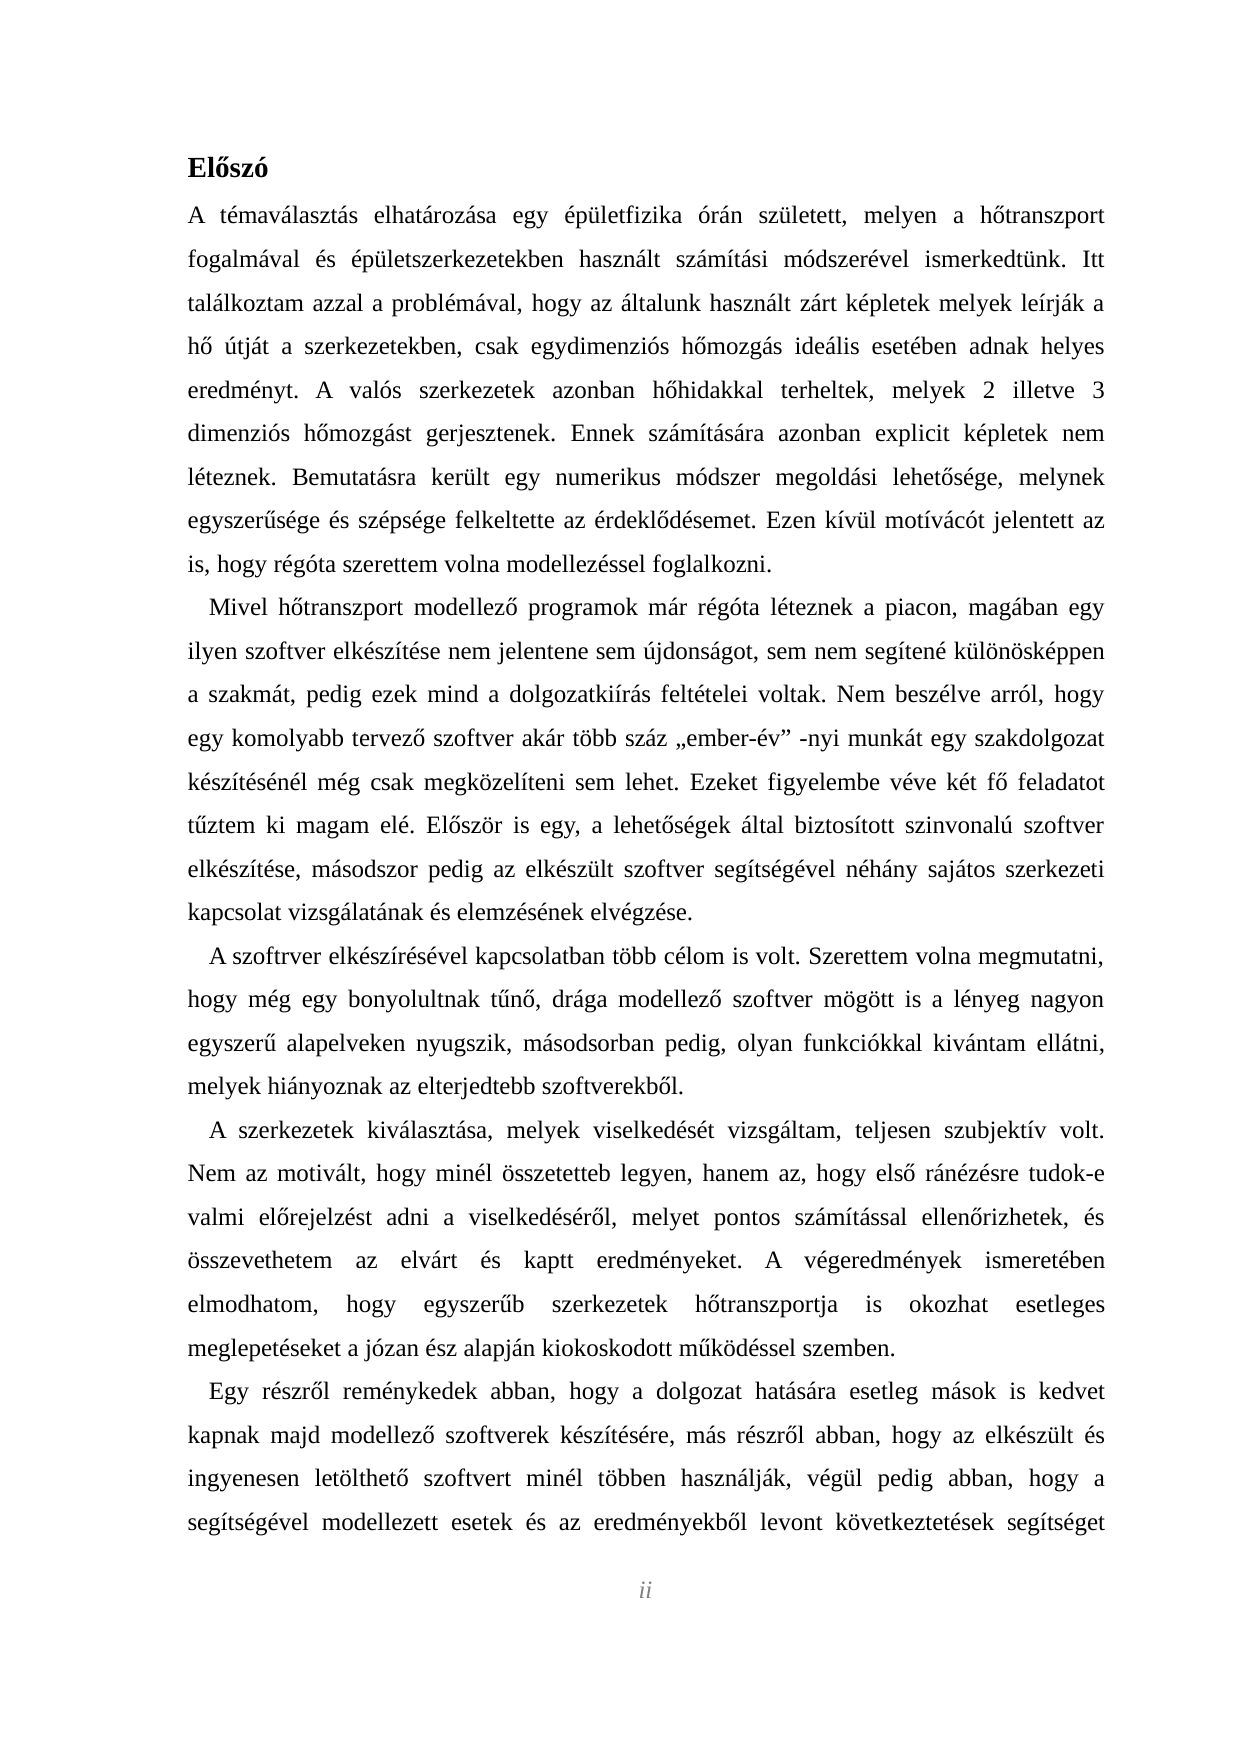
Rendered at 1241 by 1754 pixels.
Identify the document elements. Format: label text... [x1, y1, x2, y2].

text A szerkezetek kiválasztása, melyek viselkedését vizsgáltam, teljesen szubjektív volt. Nem az motivált, hogy minél összetetteb legyen, hanem az, hogy első ránézésre tudok-e valmi előrejelzést adni a viselkedéséről, melyet pontos számítással ellenőrizhetek, és összevethetem az elvárt és kaptt eredményeket. A végeredmények ismeretében elmodhatom, hogy egyszerűb szerkezetek hőtranszportja is okozhat esetleges meglepetéseket a józan ész alapján kiokoskodott működéssel szemben. [187, 1115, 1106, 1361]
subtitle Előszó [187, 150, 1106, 183]
text A témaválasztás elhatározása egy épületfizika órán született, melyen a hőtranszport fogalmával és épületszerkezetekben használt számítási módszerével ismerkedtünk. Itt találkoztam azzal a problémával, hogy az általunk használt zárt képletek melyek leírják a hő útját a szerkezetekben, csak egydimenziós hőmozgás ideális esetében adnak helyes eredményt. A valós szerkezetek azonban hőhidakkal terheltek, melyek 2 illetve 3 dimenziós hőmozgást gerjesztenek. Ennek számítására azonban explicit képletek nem léteznek. Bemutatásra került egy numerikus módszer megoldási lehetősége, melynek egyszerűsége és szépsége felkeltette az érdeklődésemet. Ezen kívül motívácót jelentett az is, hogy régóta szerettem volna modellezéssel foglalkozni. [187, 200, 1106, 578]
text A szoftrver elkészírésével kapcsolatban több célom is volt. Szerettem volna megmutatni, hogy még egy bonyolultnak tűnő, drága modellező szoftver mögött is a lényeg nagyon egyszerű alapelveken nyugszik, másodsorban pedig, olyan funkciókkal kivántam ellátni, melyek hiányoznak az elterjedtebb szoftverekből. [187, 941, 1106, 1100]
text Mivel hőtranszport modellező programok már régóta léteznek a piacon, magában egy ilyen szoftver elkészítése nem jelentene sem újdonságot, sem nem segítené különösképpen a szakmát, pedig ezek mind a dolgozatkiírás feltételei voltak. Nem beszélve arról, hogy egy komolyabb tervező szoftver akár több száz „ember-év” -nyi munkát egy szakdolgozat készítésénél még csak megközelíteni sem lehet. Ezeket figyelembe véve két fő feladatot tűztem ki magam elé. Először is egy, a lehetőségek által biztosított szinvonalú szoftver elkészítése, másodszor pedig az elkészült szoftver segítségével néhány sajátos szerkezeti kapcsolat vizsgálatának és elemzésének elvégzése. [187, 592, 1106, 926]
text Egy részről reménykedek abban, hogy a dolgozat hatására esetleg mások is kedvet kapnak majd modellező szoftverek készítésére, más részről abban, hogy az elkészült és ingyenesen letölthető szoftvert minél többen használják, végül pedig abban, hogy a segítségével modellezett esetek és az eredményekből levont következtetések segítséget [187, 1376, 1106, 1536]
